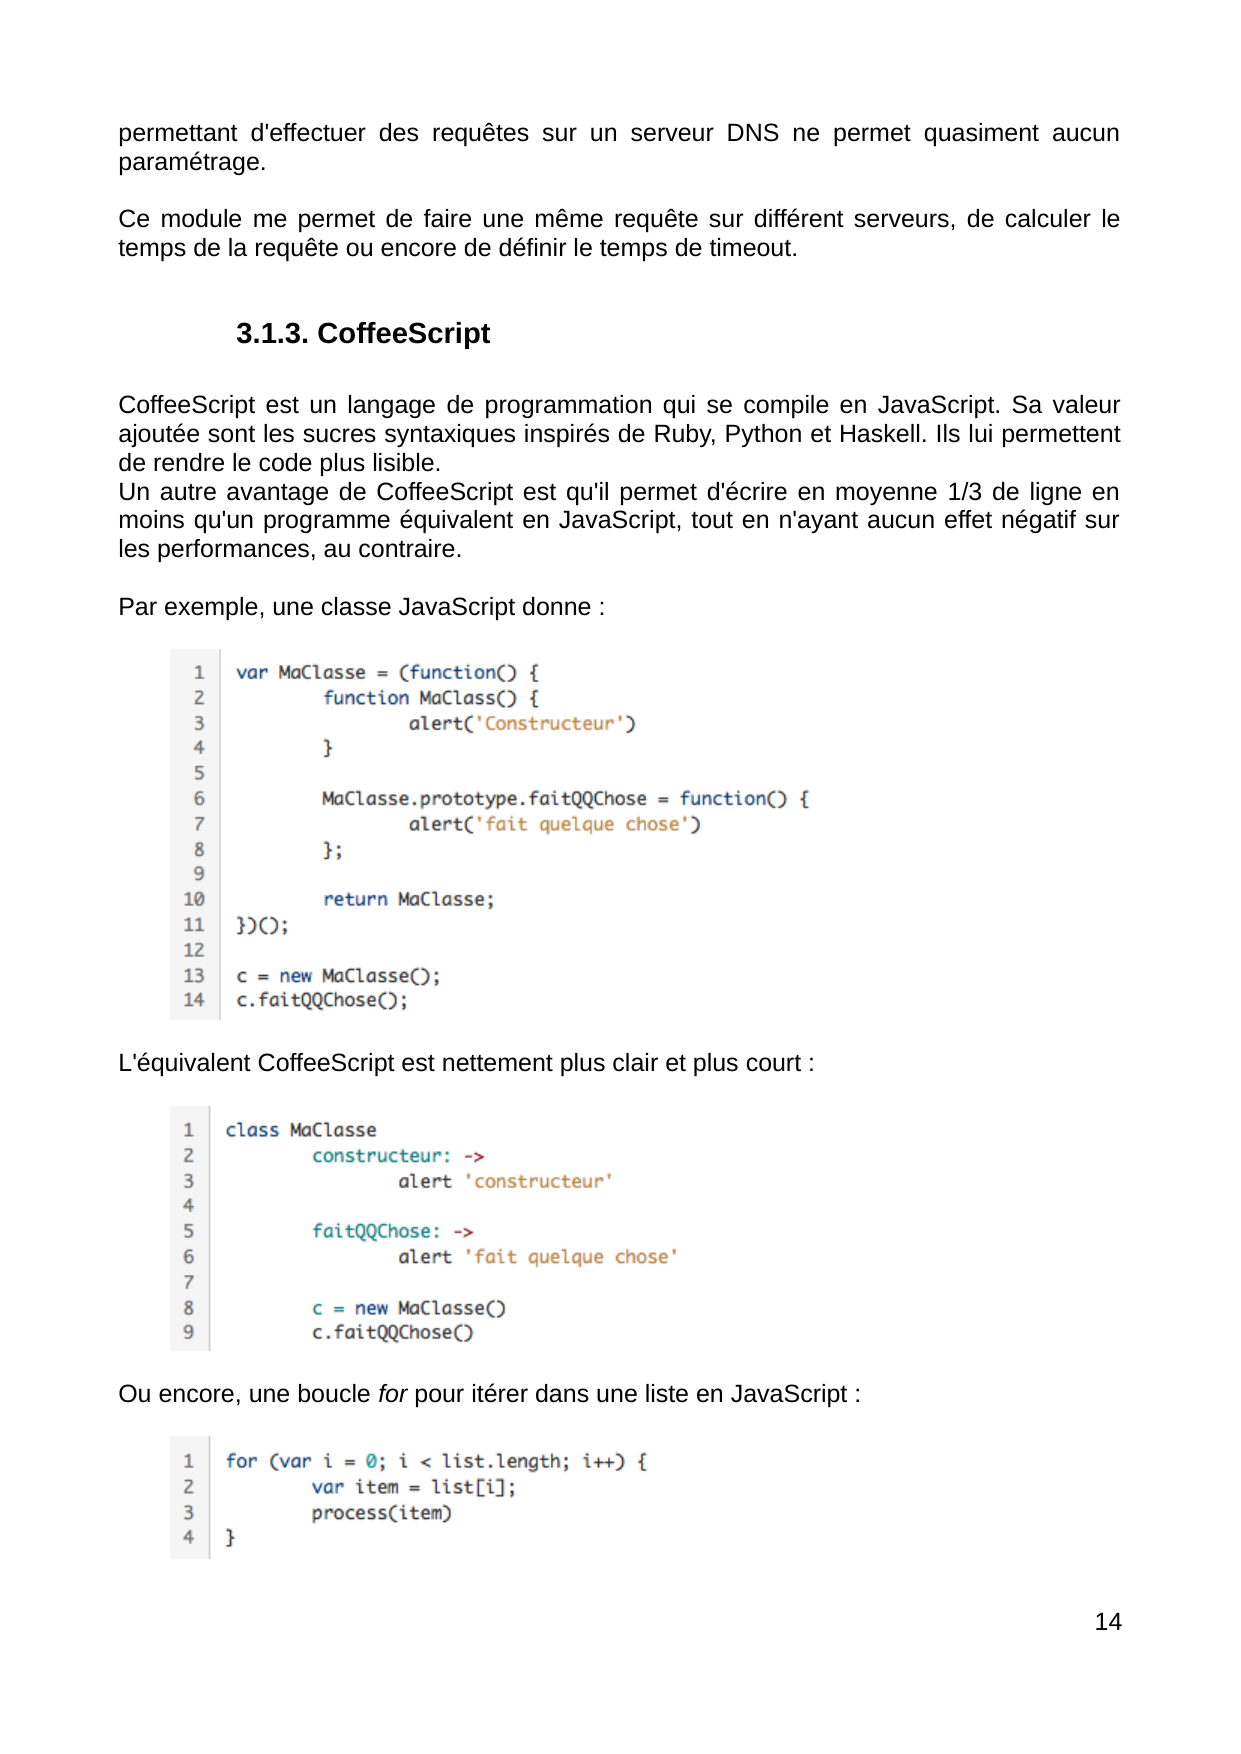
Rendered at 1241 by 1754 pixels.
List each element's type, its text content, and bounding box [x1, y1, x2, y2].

subtitle 3.1.3. CoffeeScript [236, 316, 1122, 349]
text Un autre avantage de CoffeeScript est qu'il permet d'écrire en moyenne 1/3 de ligne en moins qu'un programme équivalent en JavaScript, tout en n'ayant aucun effet négatif sur les performances, au contraire. [118, 477, 1122, 563]
text L'équivalent CoffeeScript est nettement plus clair et plus court : [118, 1048, 1122, 1077]
text Ou encore, une boucle for pour itérer dans une liste en JavaScript : [118, 1379, 1122, 1408]
picture [170, 1106, 1071, 1351]
list Ce module me permet de faire une même requête sur différent serveurs, de calculer le temps de la requête ou encore de définir le temps de timeout. [118, 204, 1122, 262]
picture [170, 649, 1071, 1020]
picture [170, 1436, 1071, 1559]
text Par exemple, une classe JavaScript donne : [118, 592, 1122, 620]
list permettant d'effectuer des requêtes sur un serveur DNS ne permet quasiment aucun paramétrage. [118, 118, 1122, 176]
text CoffeeScript est un langage de programmation qui se compile en JavaScript. Sa valeur ajoutée sont les sucres syntaxiques inspirés de Ruby, Python et Haskell. Ils lui permettent de rendre le code plus lisible. [118, 390, 1122, 477]
